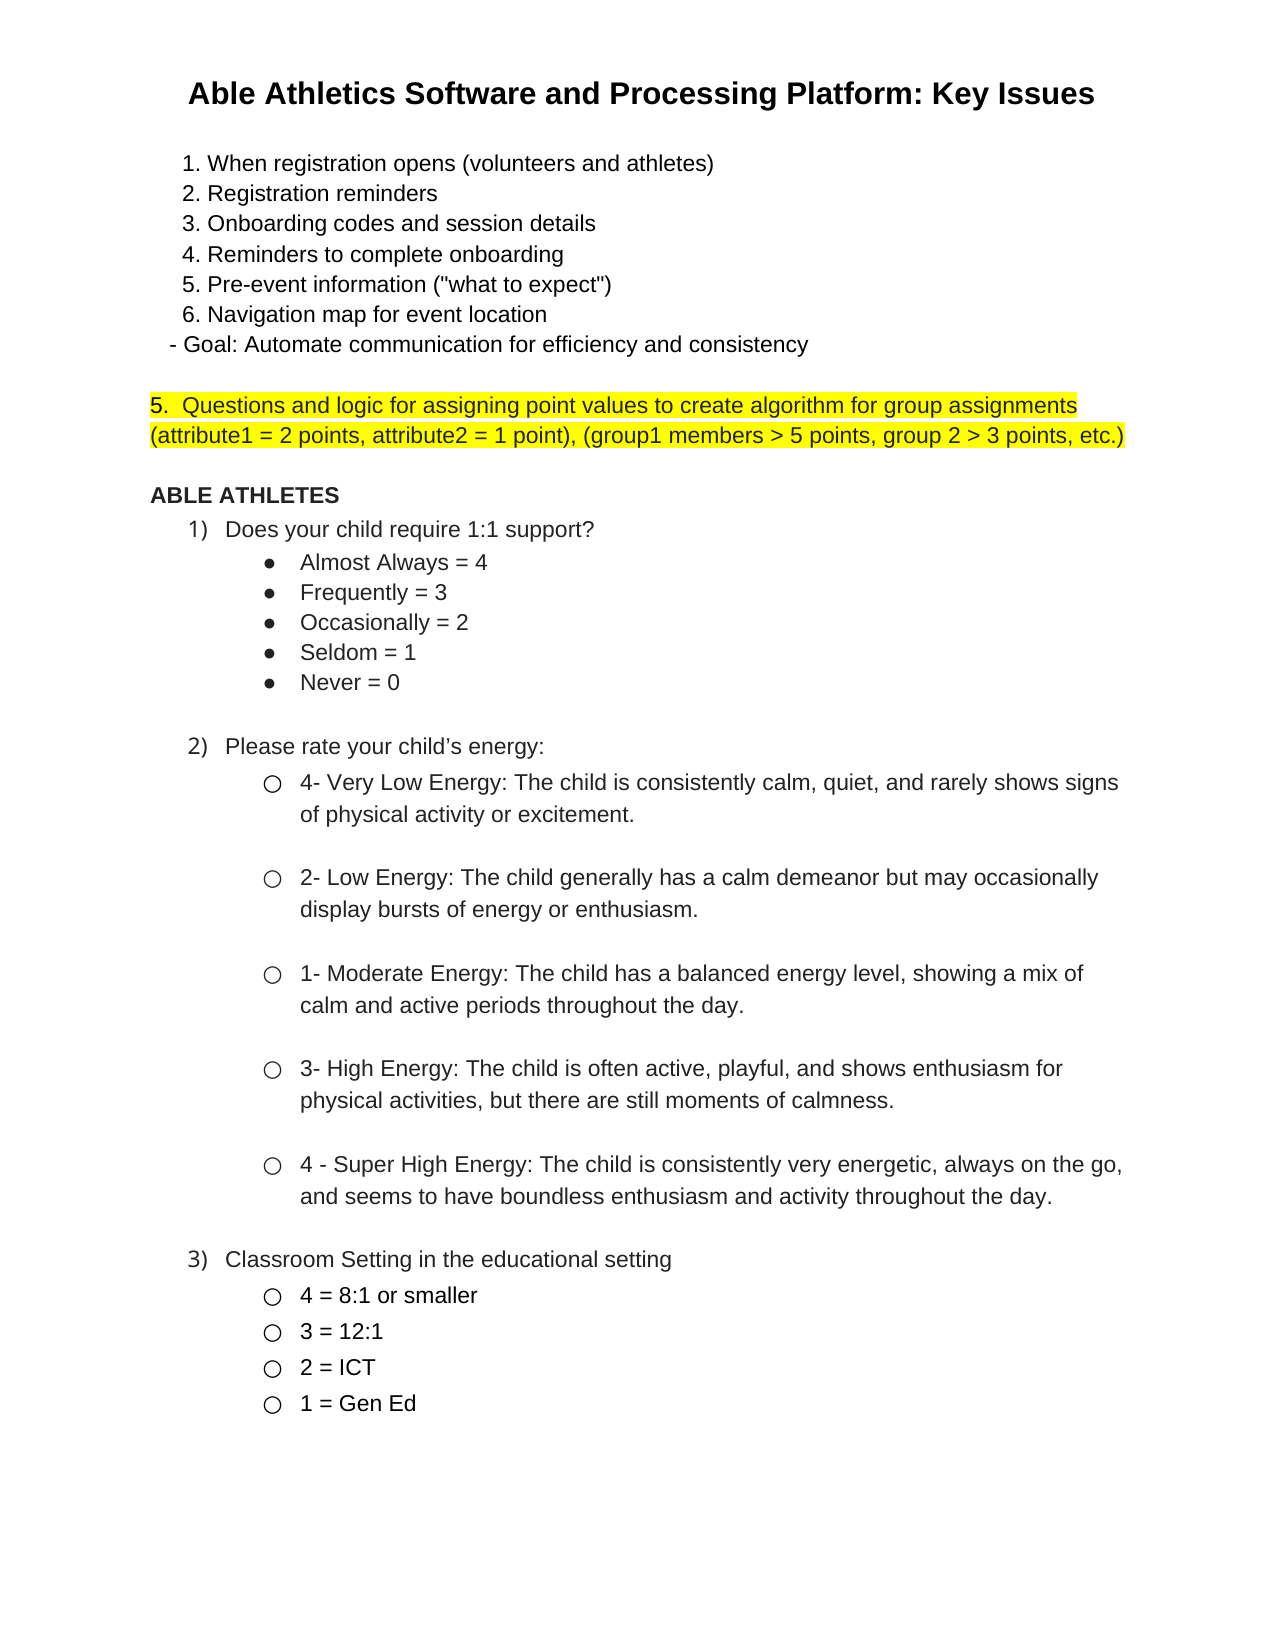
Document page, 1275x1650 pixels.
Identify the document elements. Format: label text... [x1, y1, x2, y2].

text 5. Pre-event information ("what to expect") [150, 271, 1125, 297]
list Occasionally = 2 [262, 609, 1125, 635]
list 2- Low Energy: The child generally has a calm demeanor but may occasionally display bursts of energy or enthusiasm. [262, 861, 1125, 923]
list Never = 0 [262, 669, 1125, 696]
list 4 = 8:1 or smaller [262, 1279, 1125, 1310]
list Seldom = 1 [262, 639, 1125, 665]
text 4. Reminders to complete onboarding [150, 241, 1125, 267]
text ABLE ATHLETES [150, 482, 1125, 509]
list 1- Moderate Energy: The child has a balanced energy level, showing a mix of calm and active periods throughout the day. [262, 957, 1125, 1018]
text 6. Navigation map for event location [150, 301, 1125, 327]
list Please rate your child’s energy: [187, 730, 1125, 761]
text 5. Questions and logic for assigning point values to create algorithm for group assignments (attribute1 = 2 points, attribute2 = 1 point), (group1 members > 5 points, group 2 > 3 points, etc.) [150, 392, 1125, 448]
list 4 - Super High Energy: The child is consistently very energetic, always on the go, and seems to have boundless enthusiasm and activity throughout the day. [262, 1148, 1125, 1209]
list Frequently = 3 [262, 579, 1125, 605]
list Does your child require 1:1 support? [187, 512, 1125, 544]
text 2. Registration reminders [150, 180, 1125, 207]
list Almost Always = 4 [262, 548, 1125, 575]
text 3. Onboarding codes and session details [150, 210, 1125, 237]
text 1. When registration opens (volunteers and athletes) [150, 150, 1125, 176]
list 2 = ICT [262, 1351, 1125, 1382]
text - Goal: Automate communication for efficiency and consistency [150, 331, 1125, 358]
list 4- Very Low Energy: The child is consistently calm, quiet, and rarely shows signs of physical activity or excitement. [262, 766, 1125, 827]
list Classroom Setting in the educational setting [187, 1243, 1125, 1274]
list 1 = Gen Ed [262, 1387, 1125, 1418]
list 3- High Energy: The child is often active, playful, and shows enthusiasm for physical activities, but there are still moments of calmness. [262, 1052, 1125, 1114]
list 3 = 12:1 [262, 1315, 1125, 1346]
